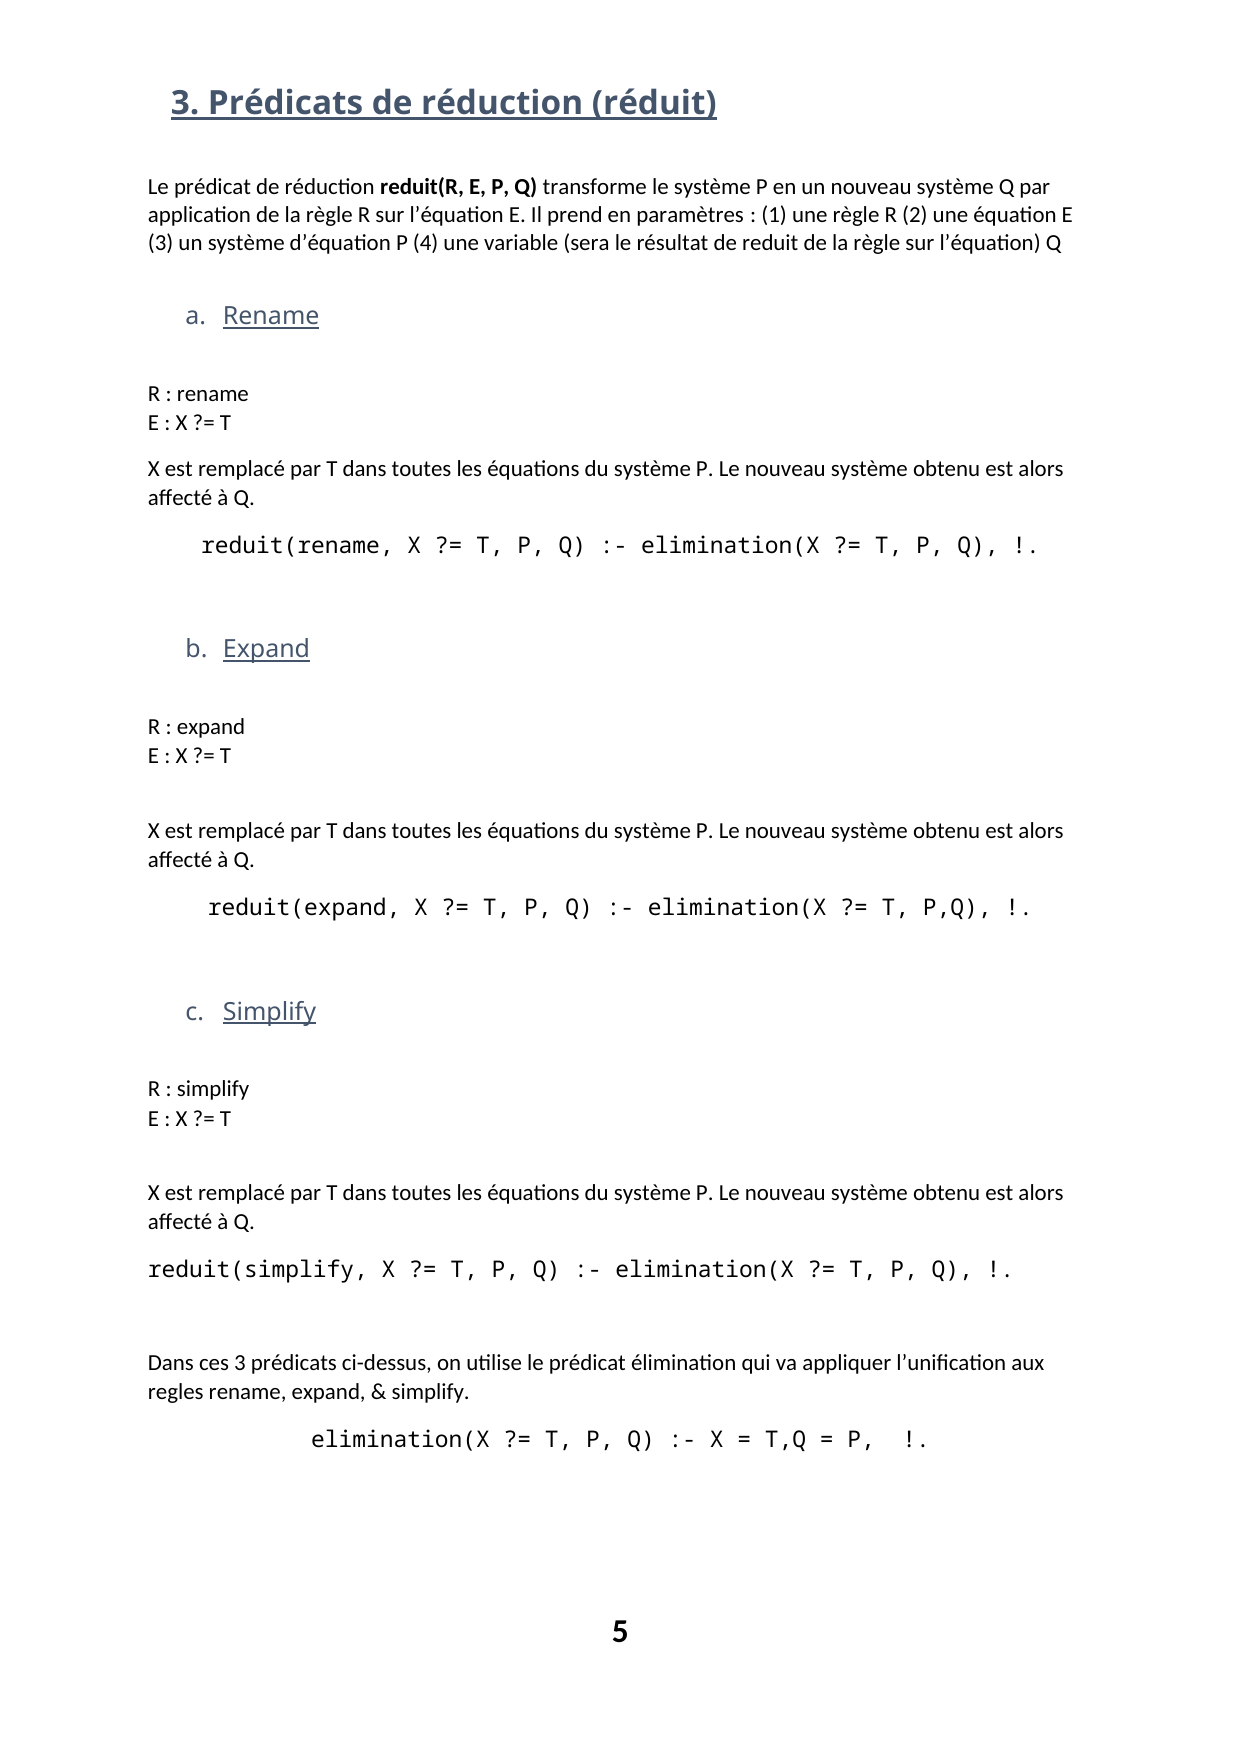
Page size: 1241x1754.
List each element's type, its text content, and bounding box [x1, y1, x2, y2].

text reduit(expand, X ?= T, P, Q) :- elimination(X ?= T, P,Q), !. [148, 891, 1093, 922]
text R : rename E : X ?= T [148, 379, 1093, 436]
list Simplify [185, 993, 1093, 1027]
text reduit(simplify, X ?= T, P, Q) :- elimination(X ?= T, P, Q), !. [148, 1253, 1093, 1284]
subtitle 3. Prédicats de réduction (réduit) [148, 79, 1093, 124]
text R : expand E : X ?= T [148, 712, 1093, 798]
text X est remplacé par T dans toutes les équations du système P. Le nouveau système obtenu est alors affecté à Q. [148, 454, 1093, 511]
text X est remplacé par T dans toutes les équations du système P. Le nouveau système obtenu est alors affecté à Q. [148, 1178, 1093, 1236]
text reduit(rename, X ?= T, P, Q) :- elimination(X ?= T, P, Q), !. [148, 529, 1093, 560]
text Dans ces 3 prédicats ci-dessus, on utilise le prédicat élimination qui va appliquer l’unification aux regles rename, expand, & simplify. [148, 1348, 1093, 1405]
text elimination(X ?= T, P, Q) :- X = T,Q = P, !. [148, 1423, 1093, 1454]
text Le prédicat de réduction reduit(R, E, P, Q) transforme le système P en un nouveau système Q par application de la règle R sur l’équation E. Il prend en paramètres : (1) une règle R (2) une équation E (3) un système d’équation P (4) une variable (sera le résultat de reduit de la règle sur l’équation) Q [148, 172, 1093, 256]
list Rename [185, 298, 1093, 332]
text X est remplacé par T dans toutes les équations du système P. Le nouveau système obtenu est alors affecté à Q. [148, 816, 1093, 873]
list Expand [185, 631, 1093, 665]
text R : simplify E : X ?= T [148, 1074, 1093, 1161]
